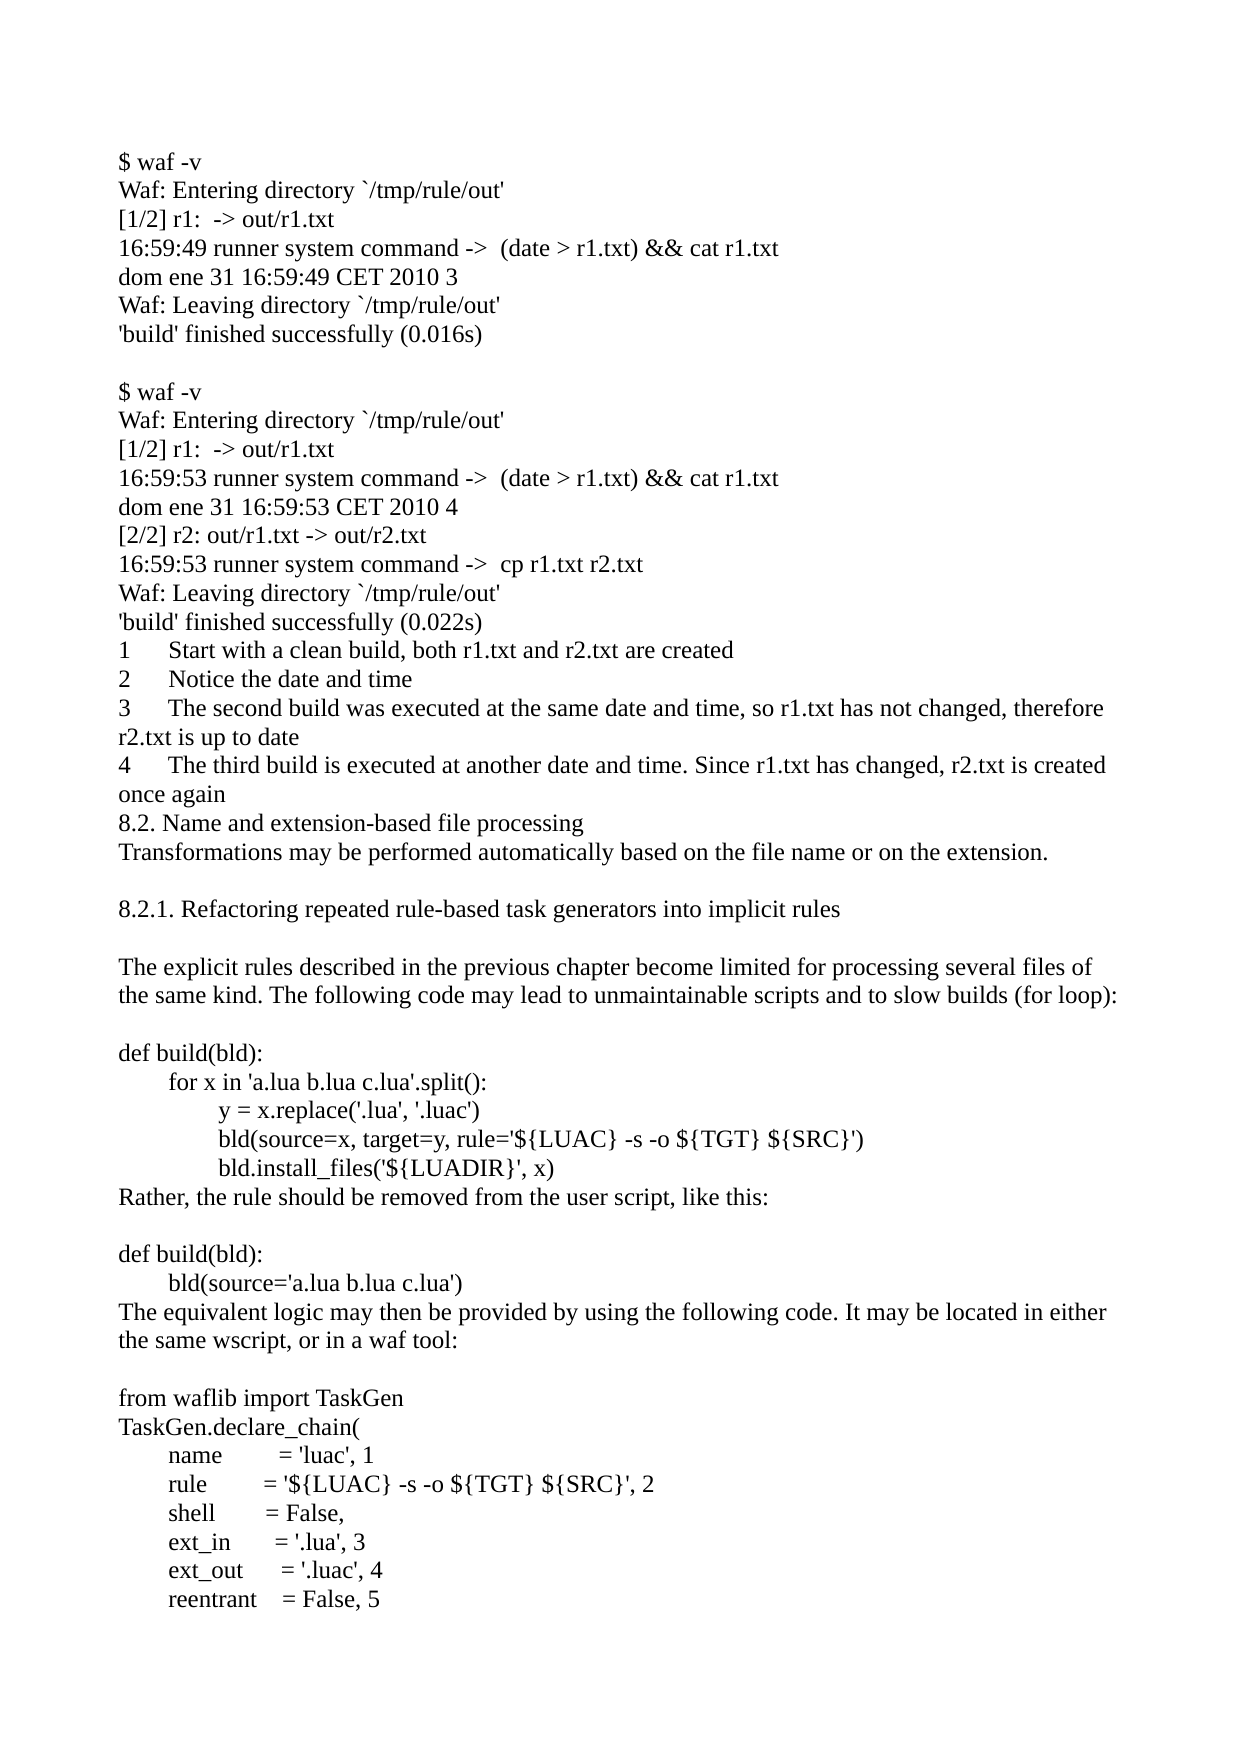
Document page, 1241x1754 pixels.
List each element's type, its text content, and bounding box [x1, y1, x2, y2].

text $ waf -v [118, 147, 1122, 176]
text Waf: Leaving directory `/tmp/rule/out' [118, 291, 1122, 319]
text [1/2] r1: -> out/r1.txt [118, 204, 1122, 233]
text 3 The second build was executed at the same date and time, so r1.txt has not changed, therefore r2.txt is up to date [118, 693, 1122, 751]
text 2 Notice the date and time [118, 664, 1122, 693]
text 8.2.1. Refactoring repeated rule-based task generators into implicit rules [118, 894, 1122, 923]
text def build(bld): [118, 1239, 1122, 1268]
text def build(bld): [118, 1038, 1122, 1067]
text [2/2] r2: out/r1.txt -> out/r2.txt [118, 521, 1122, 549]
text from waflib import TaskGen [118, 1383, 1122, 1412]
text Waf: Leaving directory `/tmp/rule/out' [118, 578, 1122, 607]
text The equivalent logic may then be provided by using the following code. It may be located in either the same wscript, or in a waf tool: [118, 1297, 1122, 1354]
text 'build' finished successfully (0.022s) [118, 607, 1122, 636]
text 16:59:53 runner system command -> cp r1.txt r2.txt [118, 549, 1122, 578]
text Waf: Entering directory `/tmp/rule/out' [118, 176, 1122, 204]
text Rather, the rule should be removed from the user script, like this: [118, 1182, 1122, 1211]
text 16:59:49 runner system command -> (date > r1.txt) && cat r1.txt [118, 233, 1122, 262]
text 1 Start with a clean build, both r1.txt and r2.txt are created [118, 636, 1122, 664]
text rule = '${LUAC} -s -o ${TGT} ${SRC}', 2 [118, 1469, 1122, 1498]
text ext_out = '.luac', 4 [118, 1556, 1122, 1584]
text TaskGen.declare_chain( [118, 1412, 1122, 1441]
text 8.2. Name and extension-based file processing [118, 808, 1122, 837]
text bld(source='a.lua b.lua c.lua') [118, 1268, 1122, 1297]
text 16:59:53 runner system command -> (date > r1.txt) && cat r1.txt [118, 463, 1122, 492]
text 4 The third build is executed at another date and time. Since r1.txt has changed, r2.txt is created once again [118, 751, 1122, 808]
text bld.install_files('${LUADIR}', x) [118, 1153, 1122, 1182]
text name = 'luac', 1 [118, 1441, 1122, 1469]
text bld(source=x, target=y, rule='${LUAC} -s -o ${TGT} ${SRC}') [118, 1124, 1122, 1153]
text reentrant = False, 5 [118, 1584, 1122, 1613]
text dom ene 31 16:59:49 CET 2010 3 [118, 262, 1122, 291]
text y = x.replace('.lua', '.luac') [118, 1096, 1122, 1124]
text 'build' finished successfully (0.016s) [118, 319, 1122, 348]
text ext_in = '.lua', 3 [118, 1527, 1122, 1556]
text The explicit rules described in the previous chapter become limited for processing several files of the same kind. The following code may lead to unmaintainable scripts and to slow builds (for loop): [118, 952, 1122, 1009]
text shell = False, [118, 1498, 1122, 1527]
text dom ene 31 16:59:53 CET 2010 4 [118, 492, 1122, 521]
text Transformations may be performed automatically based on the file name or on the extension. [118, 837, 1122, 866]
text [1/2] r1: -> out/r1.txt [118, 434, 1122, 463]
text Waf: Entering directory `/tmp/rule/out' [118, 406, 1122, 434]
text for x in 'a.lua b.lua c.lua'.split(): [118, 1067, 1122, 1096]
text $ waf -v [118, 377, 1122, 406]
